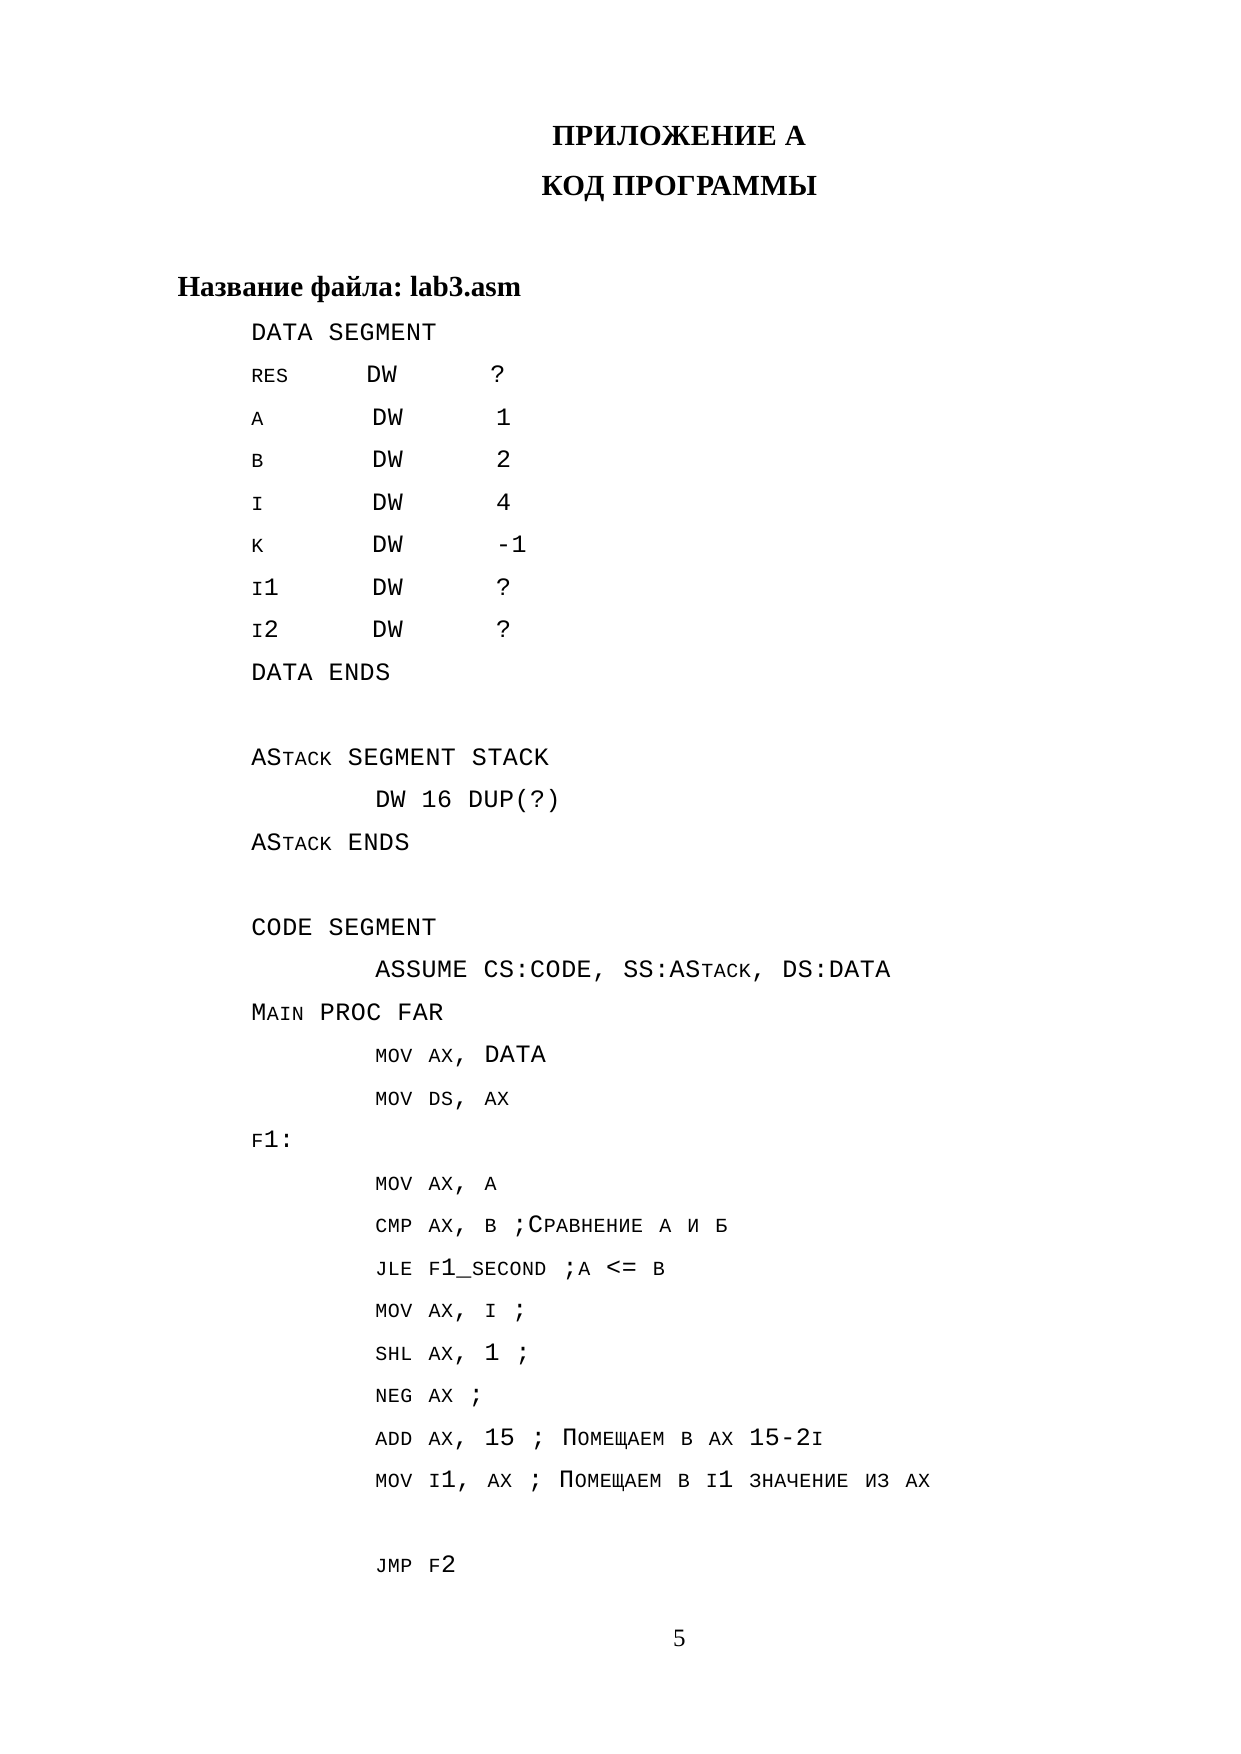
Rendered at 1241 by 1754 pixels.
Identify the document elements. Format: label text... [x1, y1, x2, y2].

text b DW 2 [177, 447, 1181, 475]
text DATA SEGMENT [177, 319, 1181, 348]
text mov ds, ax [177, 1084, 1181, 1113]
text jmp f2 [177, 1552, 1181, 1580]
text DW 16 DUP(?) [177, 787, 1181, 815]
text jle f1_second ;a <= b [177, 1254, 1181, 1283]
text AStack SEGMENT STACK [177, 744, 1181, 773]
text neg ax ; [177, 1382, 1181, 1410]
text f1: [177, 1127, 1181, 1155]
text a DW 1 [177, 404, 1181, 433]
text shl ax, 1 ; [177, 1339, 1181, 1368]
text CODE SEGMENT [177, 914, 1181, 943]
text ASSUME CS:CODE, SS:AStack, DS:DATA [177, 957, 1181, 985]
text i2 DW ? [177, 617, 1181, 645]
text mov i1, ax ; Помещаем в i1 значение из ax [177, 1467, 1181, 1495]
text cmp ax, b ;Сравнение а и б [177, 1212, 1181, 1240]
text AStack ENDS [177, 829, 1181, 858]
text res DW ? [177, 362, 1181, 390]
text Main PROC FAR [177, 999, 1181, 1028]
text mov ax, a [177, 1169, 1181, 1198]
text i DW 4 [177, 489, 1181, 518]
text DATA ENDS [177, 659, 1181, 688]
text k DW -1 [177, 532, 1181, 560]
text mov ax, DATA [177, 1042, 1181, 1070]
text ПРИЛОЖЕНИЕ А [177, 118, 1181, 152]
text add ax, 15 ; Помещаем в ax 15-2i [177, 1424, 1181, 1453]
text i1 DW ? [177, 574, 1181, 603]
text КОД ПРОГРАММЫ [177, 168, 1181, 202]
text mov ax, i ; [177, 1297, 1181, 1325]
text Название файла: lab3.asm [177, 269, 1181, 303]
